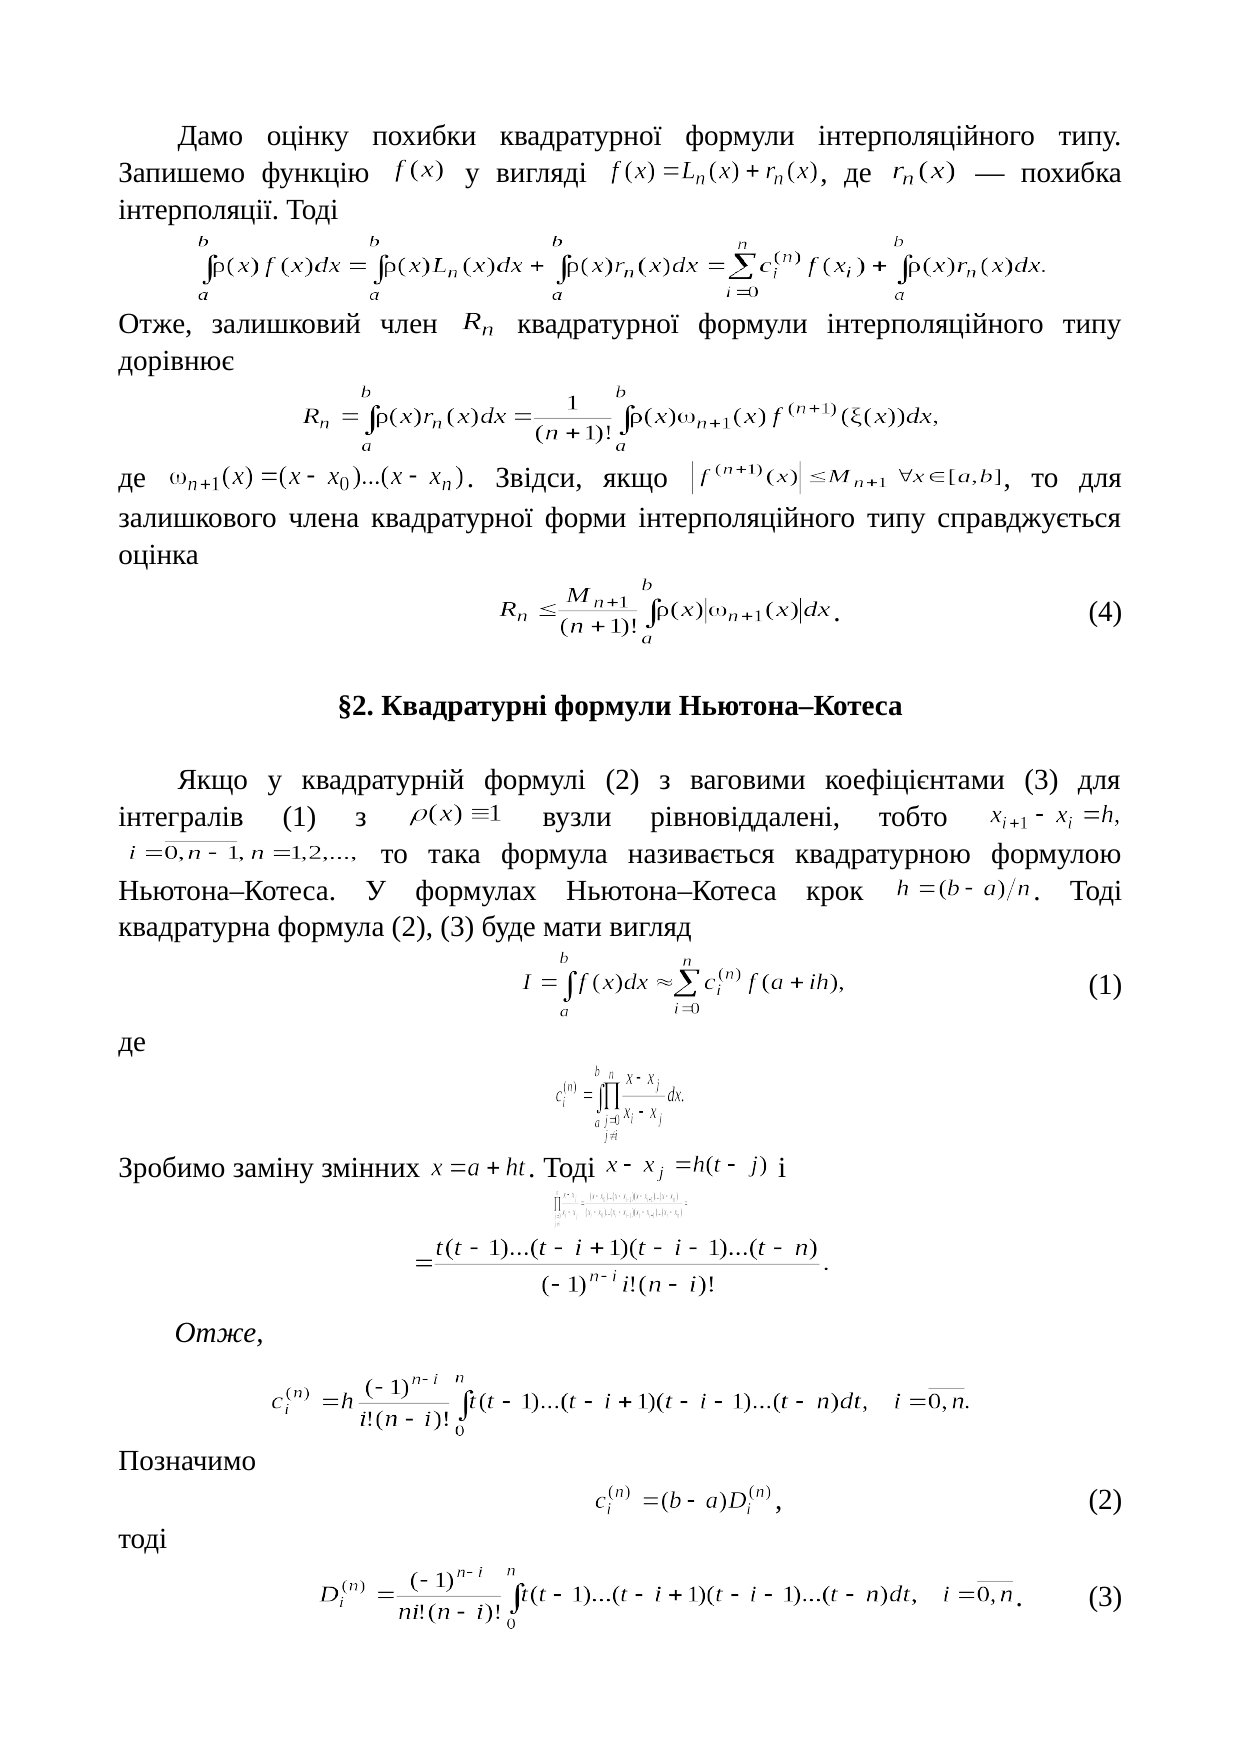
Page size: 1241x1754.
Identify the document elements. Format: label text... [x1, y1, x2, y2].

text тоді [118, 1521, 1122, 1555]
subtitle Зробимо заміну змінних . Тоді і [118, 1150, 1122, 1184]
text (1) [118, 946, 1122, 1021]
text де . Звідси, якщо , то для залишкового члена квадратурної форми інтерполяційного типу справджується оцінка [118, 458, 1122, 570]
text . (4) [118, 574, 1122, 648]
text . (3) [118, 1558, 1122, 1633]
text Отже, [118, 1316, 1122, 1349]
text Якщо у квадратурній формулі (2) з ваговими коефіцієнтами (3) для інтегралів (1) з вузли рівновіддалені, тобто то така формула називається квадратурною формулою Ньютона–Котеса. У формулах Ньютона–Котеса крок . Тоді квадратурна формула (2), (3) буде мати вигляд [118, 762, 1122, 943]
text де [118, 1024, 1122, 1058]
subtitle Позначимо [118, 1443, 1122, 1476]
text , (2) [118, 1479, 1122, 1518]
text Отже, залишковий член квадратурної формули інтерполяційного типу дорівнює [118, 307, 1122, 377]
text Дамо оцінку похибки квадратурної формули інтерполяційного типу. Запишемо функцію у вигляді , де — похибка інтерполяції. Тоді [118, 118, 1122, 226]
text §2. Квадратурні формули Ньютона–Котеса [118, 688, 1122, 722]
